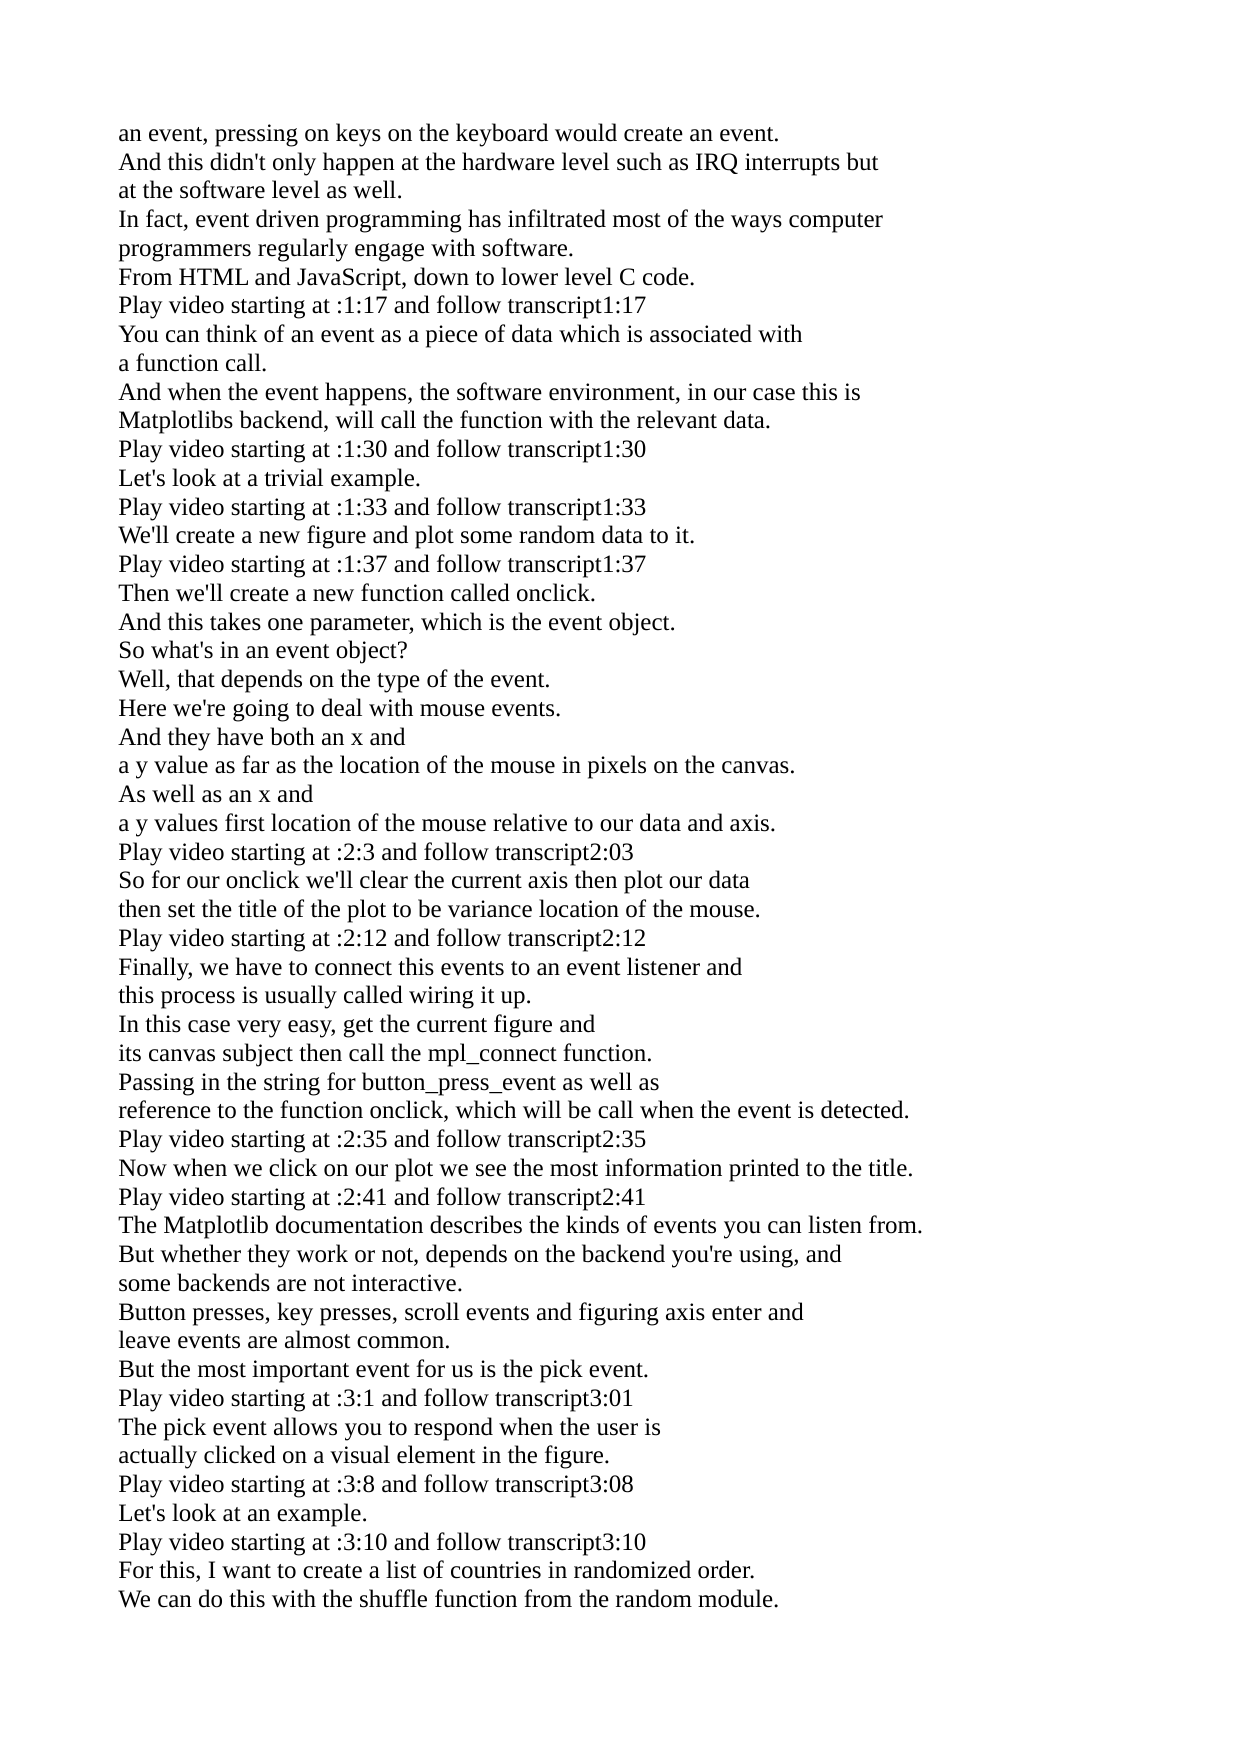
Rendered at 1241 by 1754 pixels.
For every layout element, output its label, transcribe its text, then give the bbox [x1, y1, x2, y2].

text We'll create a new figure and plot some random data to it. [118, 521, 1122, 549]
text Now when we click on our plot we see the most information printed to the title. [118, 1153, 1122, 1182]
text So what's in an event object? [118, 636, 1122, 664]
text this process is usually called wiring it up. [118, 981, 1122, 1009]
text some backends are not interactive. [118, 1268, 1122, 1297]
text leave events are almost common. [118, 1326, 1122, 1354]
text actually clicked on a visual element in the figure. [118, 1441, 1122, 1469]
text You can think of an event as a piece of data which is associated with [118, 319, 1122, 348]
text And this takes one parameter, which is the event object. [118, 607, 1122, 636]
text a y value as far as the location of the mouse in pixels on the canvas. [118, 751, 1122, 779]
text For this, I want to create a list of countries in randomized order. [118, 1556, 1122, 1584]
text Let's look at a trivial example. [118, 463, 1122, 492]
text Play video starting at :2:3 and follow transcript2:03 [118, 837, 1122, 866]
text reference to the function onclick, which will be call when the event is detected. [118, 1096, 1122, 1124]
text But whether they work or not, depends on the backend you're using, and [118, 1239, 1122, 1268]
text Let's look at an example. [118, 1498, 1122, 1527]
text Play video starting at :3:10 and follow transcript3:10 [118, 1527, 1122, 1556]
text Here we're going to deal with mouse events. [118, 693, 1122, 722]
text From HTML and JavaScript, down to lower level C code. [118, 262, 1122, 291]
text Matplotlibs backend, will call the function with the relevant data. [118, 406, 1122, 434]
text a y values first location of the mouse relative to our data and axis. [118, 808, 1122, 837]
text at the software level as well. [118, 176, 1122, 204]
text We can do this with the shuffle function from the random module. [118, 1584, 1122, 1613]
text then set the title of the plot to be variance location of the mouse. [118, 894, 1122, 923]
text Play video starting at :3:8 and follow transcript3:08 [118, 1469, 1122, 1498]
text its canvas subject then call the mpl_connect function. [118, 1038, 1122, 1067]
text Play video starting at :1:37 and follow transcript1:37 [118, 549, 1122, 578]
text As well as an x and [118, 779, 1122, 808]
text Play video starting at :1:30 and follow transcript1:30 [118, 434, 1122, 463]
text programmers regularly engage with software. [118, 233, 1122, 262]
text Finally, we have to connect this events to an event listener and [118, 952, 1122, 981]
text And this didn't only happen at the hardware level such as IRQ interrupts but [118, 147, 1122, 176]
text And when the event happens, the software environment, in our case this is [118, 377, 1122, 406]
text The pick event allows you to respond when the user is [118, 1412, 1122, 1441]
text In this case very easy, get the current figure and [118, 1009, 1122, 1038]
text an event, pressing on keys on the keyboard would create an event. [118, 118, 1122, 147]
text Play video starting at :1:33 and follow transcript1:33 [118, 492, 1122, 521]
text The Matplotlib documentation describes the kinds of events you can listen from. [118, 1211, 1122, 1239]
text But the most important event for us is the pick event. [118, 1354, 1122, 1383]
text Passing in the string for button_press_event as well as [118, 1067, 1122, 1096]
text Play video starting at :2:12 and follow transcript2:12 [118, 923, 1122, 952]
text Then we'll create a new function called onclick. [118, 578, 1122, 607]
text In fact, event driven programming has infiltrated most of the ways computer [118, 204, 1122, 233]
text And they have both an x and [118, 722, 1122, 751]
text Button presses, key presses, scroll events and figuring axis enter and [118, 1297, 1122, 1326]
text So for our onclick we'll clear the current axis then plot our data [118, 866, 1122, 894]
text Play video starting at :2:35 and follow transcript2:35 [118, 1124, 1122, 1153]
text Play video starting at :3:1 and follow transcript3:01 [118, 1383, 1122, 1412]
text a function call. [118, 348, 1122, 377]
text Play video starting at :2:41 and follow transcript2:41 [118, 1182, 1122, 1211]
text Play video starting at :1:17 and follow transcript1:17 [118, 291, 1122, 319]
text Well, that depends on the type of the event. [118, 664, 1122, 693]
